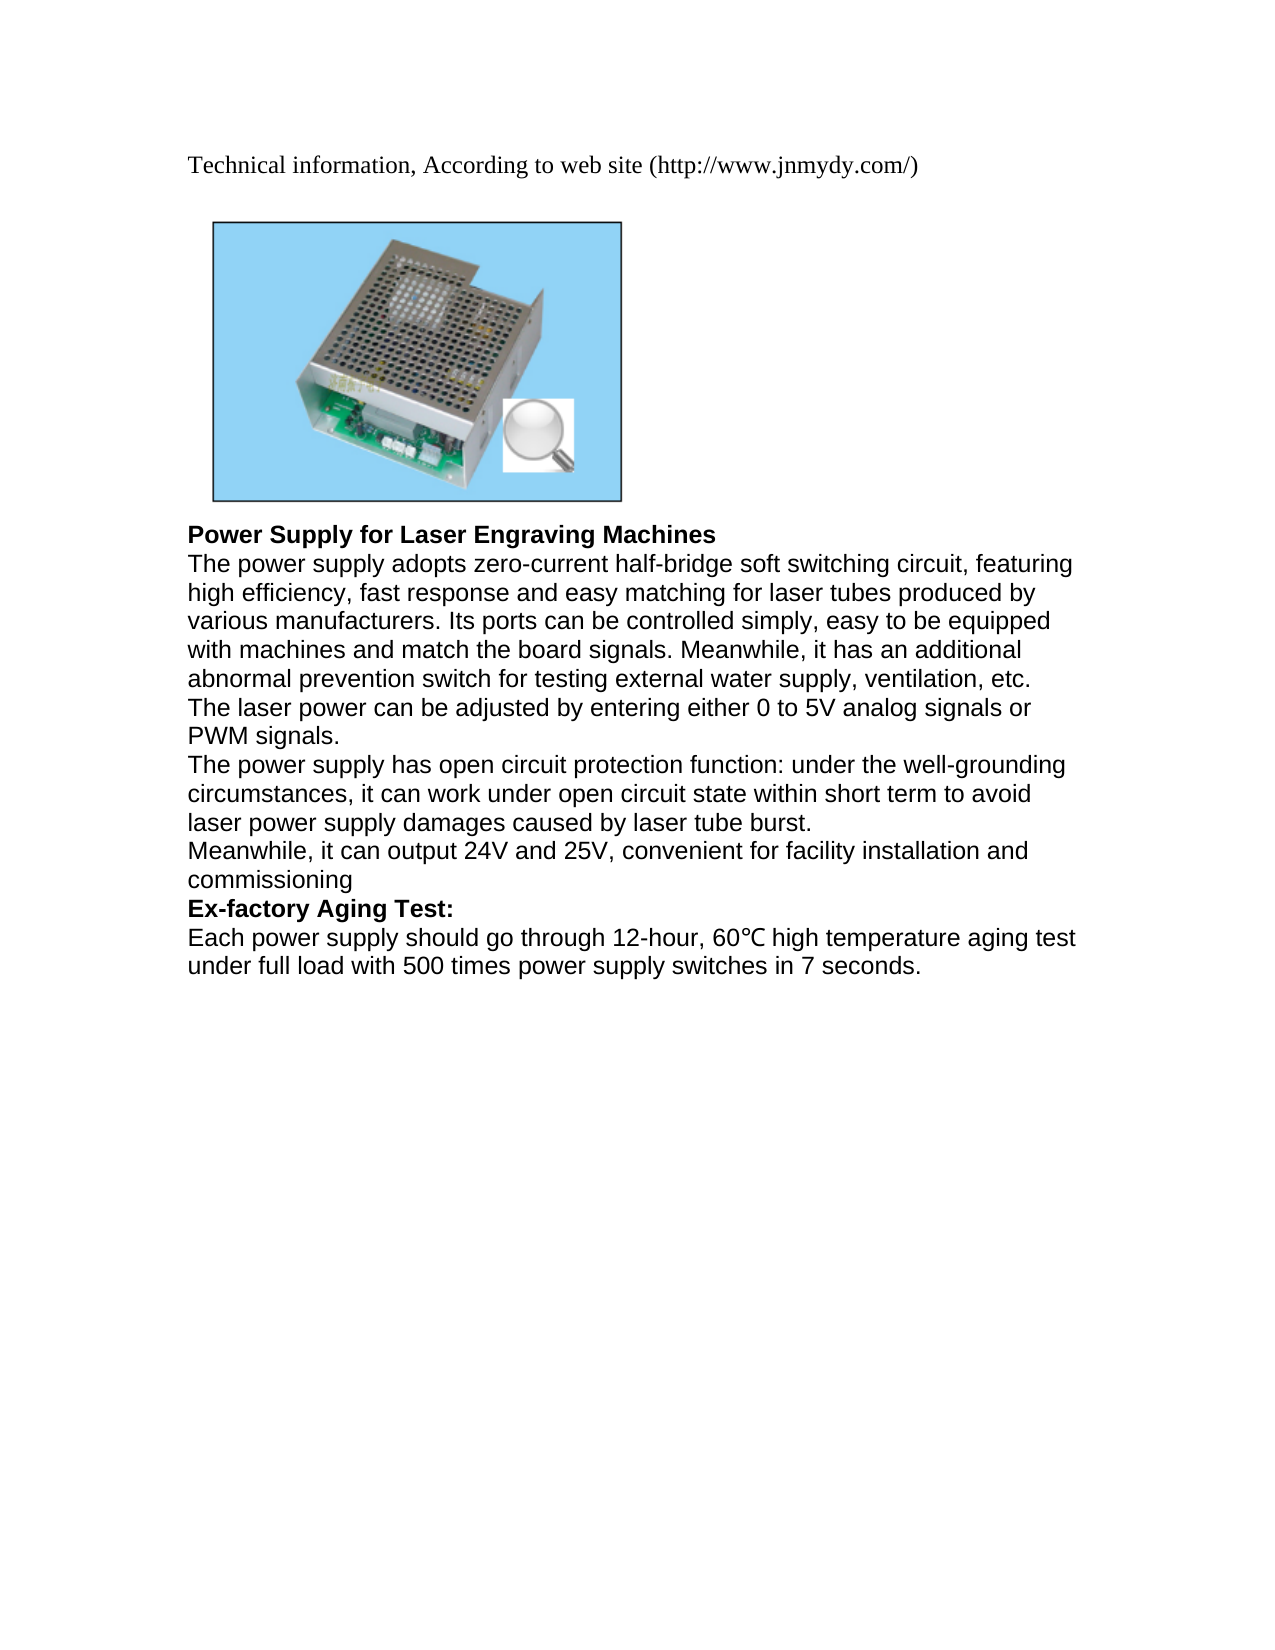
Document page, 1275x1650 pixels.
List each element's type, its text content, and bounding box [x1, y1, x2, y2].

picture [204, 216, 628, 511]
text Power Supply for Laser Engraving Machines The power supply adopts zero-current half-bridge soft switching circuit, featuring high efficiency, fast response and easy matching for laser tubes produced by various manufacturers. Its ports can be controlled simply, easy to be equipped with machines and match the board signals. Meanwhile, it has an additional abnormal prevention switch for testing external water supply, ventilation, etc. The laser power can be adjusted by entering either 0 to 5V analog signals or PWM signals. The power supply has open circuit protection function: under the well-grounding circumstances, it can work under open circuit state within short term to avoid laser power supply damages caused by laser tube burst. Meanwhile, it can output 24V and 25V, convenient for facility installation and commissioning Ex-factory Aging Test: Each power supply should go through 12-hour, 60℃ high temperature aging test under full load with 500 times power supply switches in 7 seconds. [187, 520, 1087, 1009]
text Technical information, According to web site (http://www.jnmydy.com/) [187, 150, 1087, 179]
